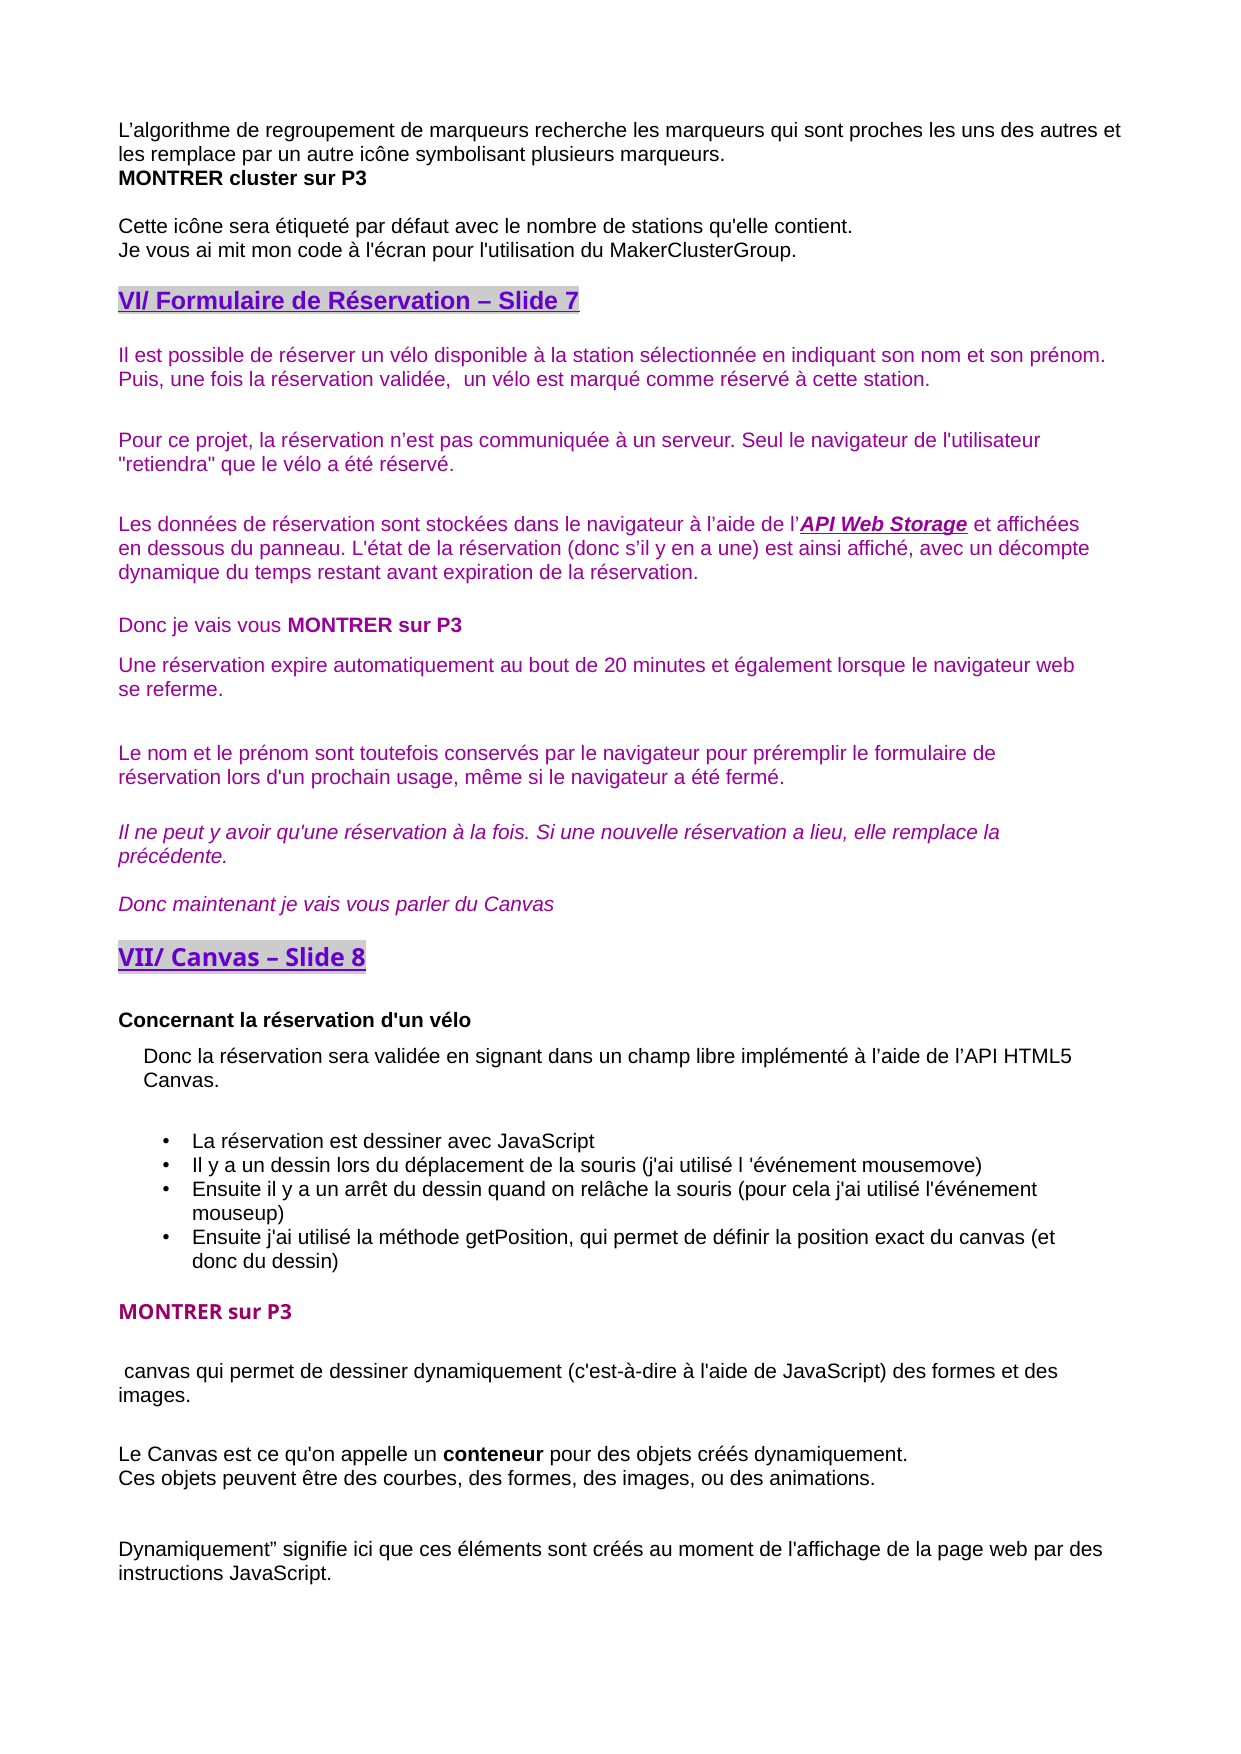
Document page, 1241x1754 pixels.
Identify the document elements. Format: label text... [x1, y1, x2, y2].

text L’algorithme de regroupement de marqueurs recherche les marqueurs qui sont proches les uns des autres et les remplace par un autre icône symbolisant plusieurs marqueurs. [118, 118, 1122, 166]
text Le nom et le prénom sont toutefois conservés par le navigateur pour préremplir le formulaire de réservation lors d'un prochain usage, même si le navigateur a été fermé. [118, 741, 1076, 789]
text Dynamiquement” signifie ici que ces éléments sont créés au moment de l'affichage de la page web par des instructions JavaScript. [118, 1513, 1122, 1584]
text canvas qui permet de dessiner dynamiquement (c'est-à-dire à l'aide de JavaScript) des formes et des images. [118, 1359, 1097, 1407]
text Donc la réservation sera validée en signant dans un champ libre implémenté à l’aide de l’API HTML5 Canvas. [143, 1044, 1097, 1092]
text VI/ Formulaire de Réservation – Slide 7 [118, 286, 1122, 314]
text Il est possible de réserver un vélo disponible à la station sélectionnée en indiquant son nom et son prénom. [118, 343, 1122, 367]
text Donc maintenant je vais vous parler du Canvas [118, 892, 1097, 916]
text Concernant la réservation d'un vélo [118, 1008, 1122, 1032]
text Je vous ai mit mon code à l'écran pour l'utilisation du MakerClusterGroup. [118, 238, 1122, 262]
text Les données de réservation sont stockées dans le navigateur à l’aide de l’API Web Storage et affichées en dessous du panneau. L'état de la réservation (donc s’il y en a une) est ainsi affiché, avec un décompte dynamique du temps restant avant expiration de la réservation. [118, 512, 1097, 584]
list Il y a un dessin lors du déplacement de la souris (j'ai utilisé l 'événement mousemove) [162, 1153, 1097, 1177]
list La réservation est dessiner avec JavaScript [162, 1129, 1097, 1153]
text Donc je vais vous MONTRER sur P3 [118, 613, 1097, 637]
text VII/ Canvas – Slide 8 [118, 940, 1097, 974]
text Il ne peut y avoir qu'une réservation à la fois. Si une nouvelle réservation a lieu, elle remplace la précédente. [118, 820, 1097, 868]
text MONTRER cluster sur P3 [118, 166, 1122, 190]
text Pour ce projet, la réservation n’est pas communiquée à un serveur. Seul le navigateur de l'utilisateur "retiendra" que le vélo a été réservé. [118, 428, 1097, 476]
list Ensuite j'ai utilisé la méthode getPosition, qui permet de définir la position exact du canvas (et donc du dessin) [162, 1225, 1097, 1273]
text Une réservation expire automatiquement au bout de 20 minutes et également lorsque le navigateur web se referme. [118, 653, 1097, 701]
text Le Canvas est ce qu'on appelle un conteneur pour des objets créés dynamiquement. [118, 1441, 1097, 1465]
text Puis, une fois la réservation validée, un vélo est marqué comme réservé à cette station. [118, 367, 1097, 391]
text MONTRER sur P3 [118, 1297, 1097, 1325]
list Ensuite il y a un arrêt du dessin quand on relâche la souris (pour cela j'ai utilisé l'événement mouseup) [162, 1177, 1097, 1225]
text Cette icône sera étiqueté par défaut avec le nombre de stations qu'elle contient. [118, 190, 1122, 238]
text Ces objets peuvent être des courbes, des formes, des images, ou des animations. [118, 1465, 1122, 1489]
